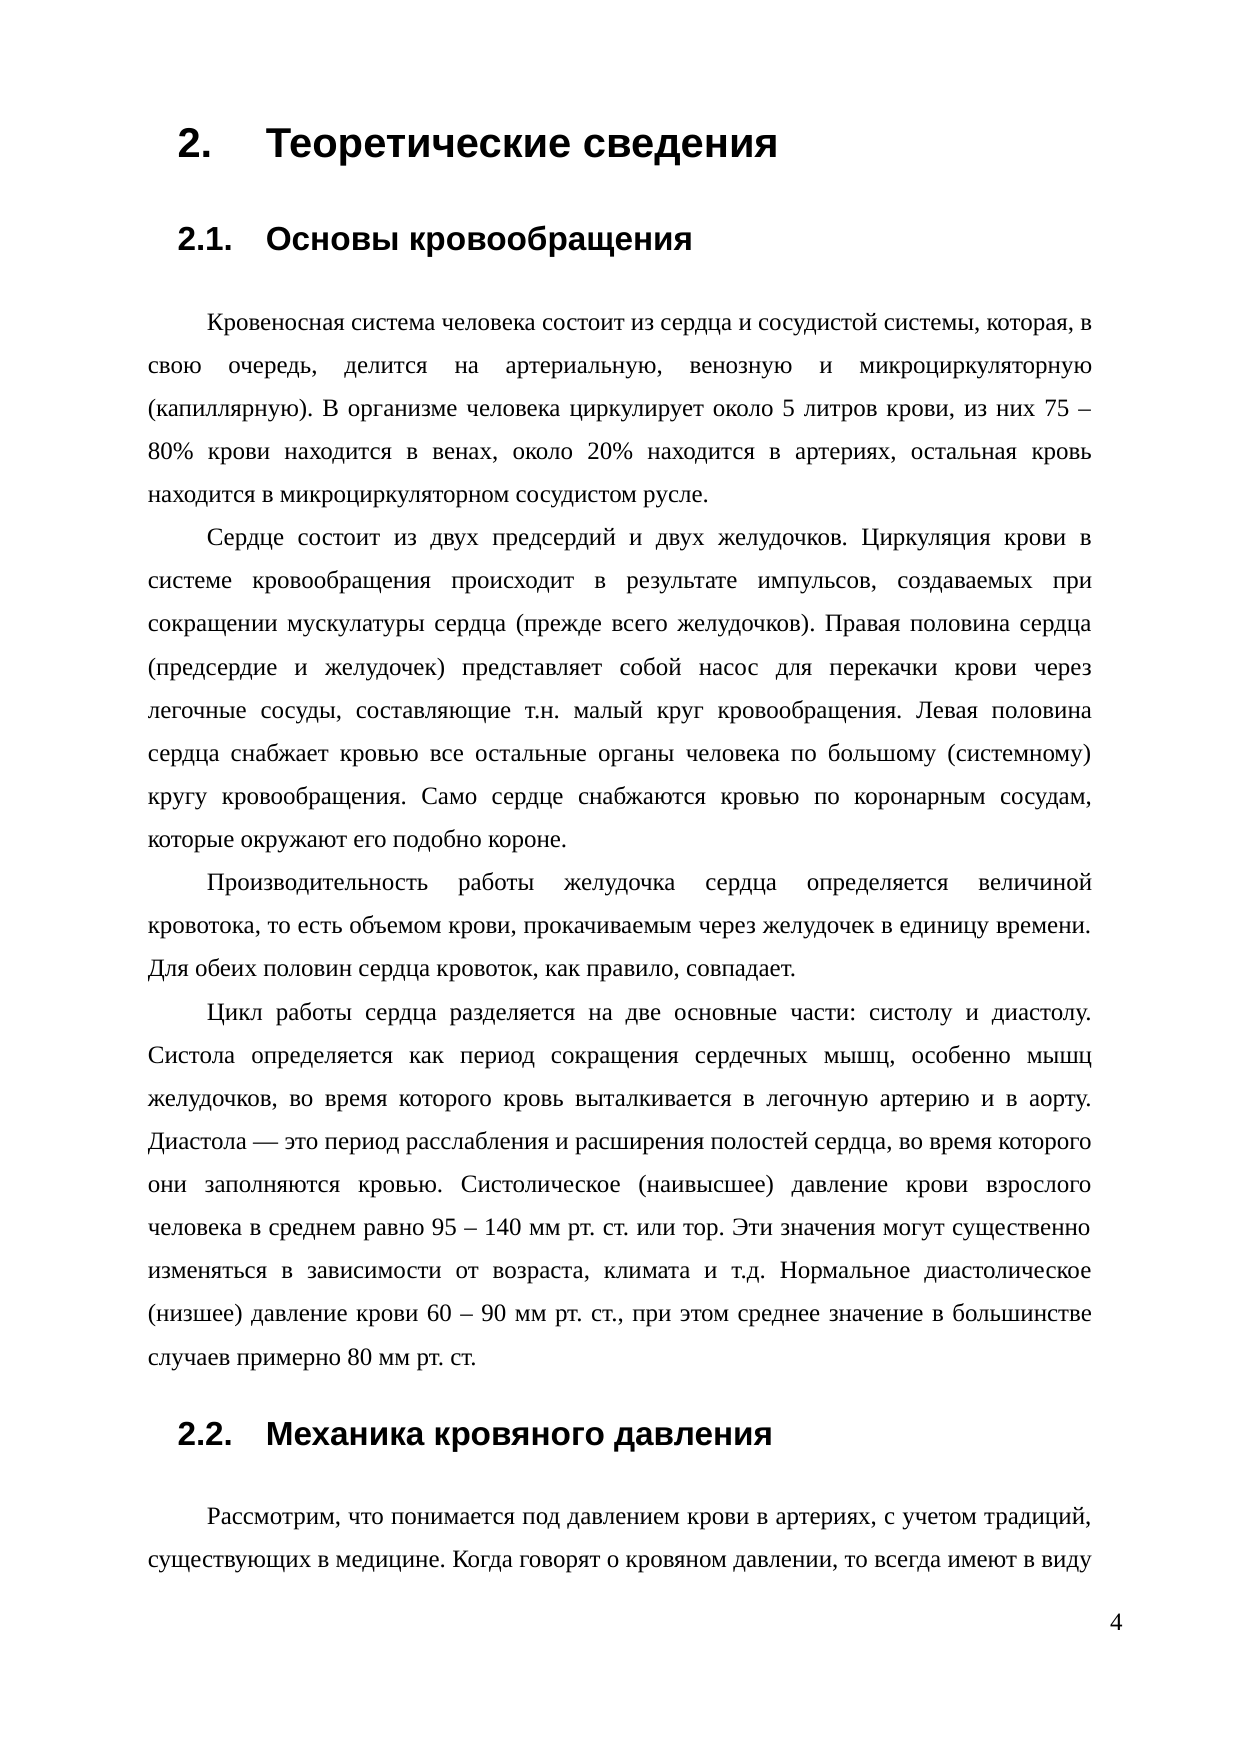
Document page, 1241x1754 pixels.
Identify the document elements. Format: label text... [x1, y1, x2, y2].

text Цикл работы сердца разделяется на две основные части: систолу и диастолу. Систола определяется как период сокращения сердечных мышц, особенно мышц желудочков, во время которого кровь выталкивается в легочную артерию и в аорту. Диастола — это период расслабления и расширения полостей сердца, во время которого они заполняются кровью. Систолическое (наивысшее) давление крови взрослого человека в среднем равно 95 – 140 мм рт. ст. или тор. Эти значения могут существенно изменяться в зависимости от возраста, климата и т.д. Нормальное диастолическое (низшее) давление крови 60 – 90 мм рт. ст., при этом среднее значение в большинстве случаев примерно 80 мм рт. ст. [148, 997, 1093, 1370]
subtitle Основы кровообращения [118, 219, 1122, 258]
text Рассмотрим, что понимается под давлением крови в артериях, с учетом традиций, существующих в медицине. Когда говорят о кровяном давлении, то всегда имеют в виду [148, 1501, 1093, 1573]
subtitle Теоретические сведения [118, 118, 1122, 166]
text Производительность работы желудочка сердца определяется величиной кровотока, то есть объемом крови, прокачиваемым через желудочек в единицу времени. Для обеих половин сердца кровоток, как правило, совпадает. [148, 867, 1093, 982]
text Сердце состоит из двух предсердий и двух желудочков. Циркуляция крови в системе кровообращения происходит в результате импульсов, создаваемых при сокращении мускулатуры сердца (прежде всего желудочков). Правая половина сердца (предсердие и желудочек) представляет собой насос для перекачки крови через легочные сосуды, составляющие т.н. малый круг кровообращения. Левая половина сердца снабжает кровью все остальные органы человека по большому (системному) кругу кровообращения. Само сердце снабжаются кровью по коронарным сосудам, которые окружают его подобно короне. [148, 522, 1093, 853]
text Кровеносная система человека состоит из сердца и сосудистой системы, которая, в свою очередь, делится на артериальную, венозную и микроциркуляторную (капиллярную). В организме человека циркулирует около 5 литров крови, из них 75 – 80% крови находится в венах, около 20% находится в артериях, остальная кровь находится в микроциркуляторном сосудистом русле. [148, 307, 1093, 508]
subtitle Механика кровяного давления [118, 1414, 1122, 1453]
